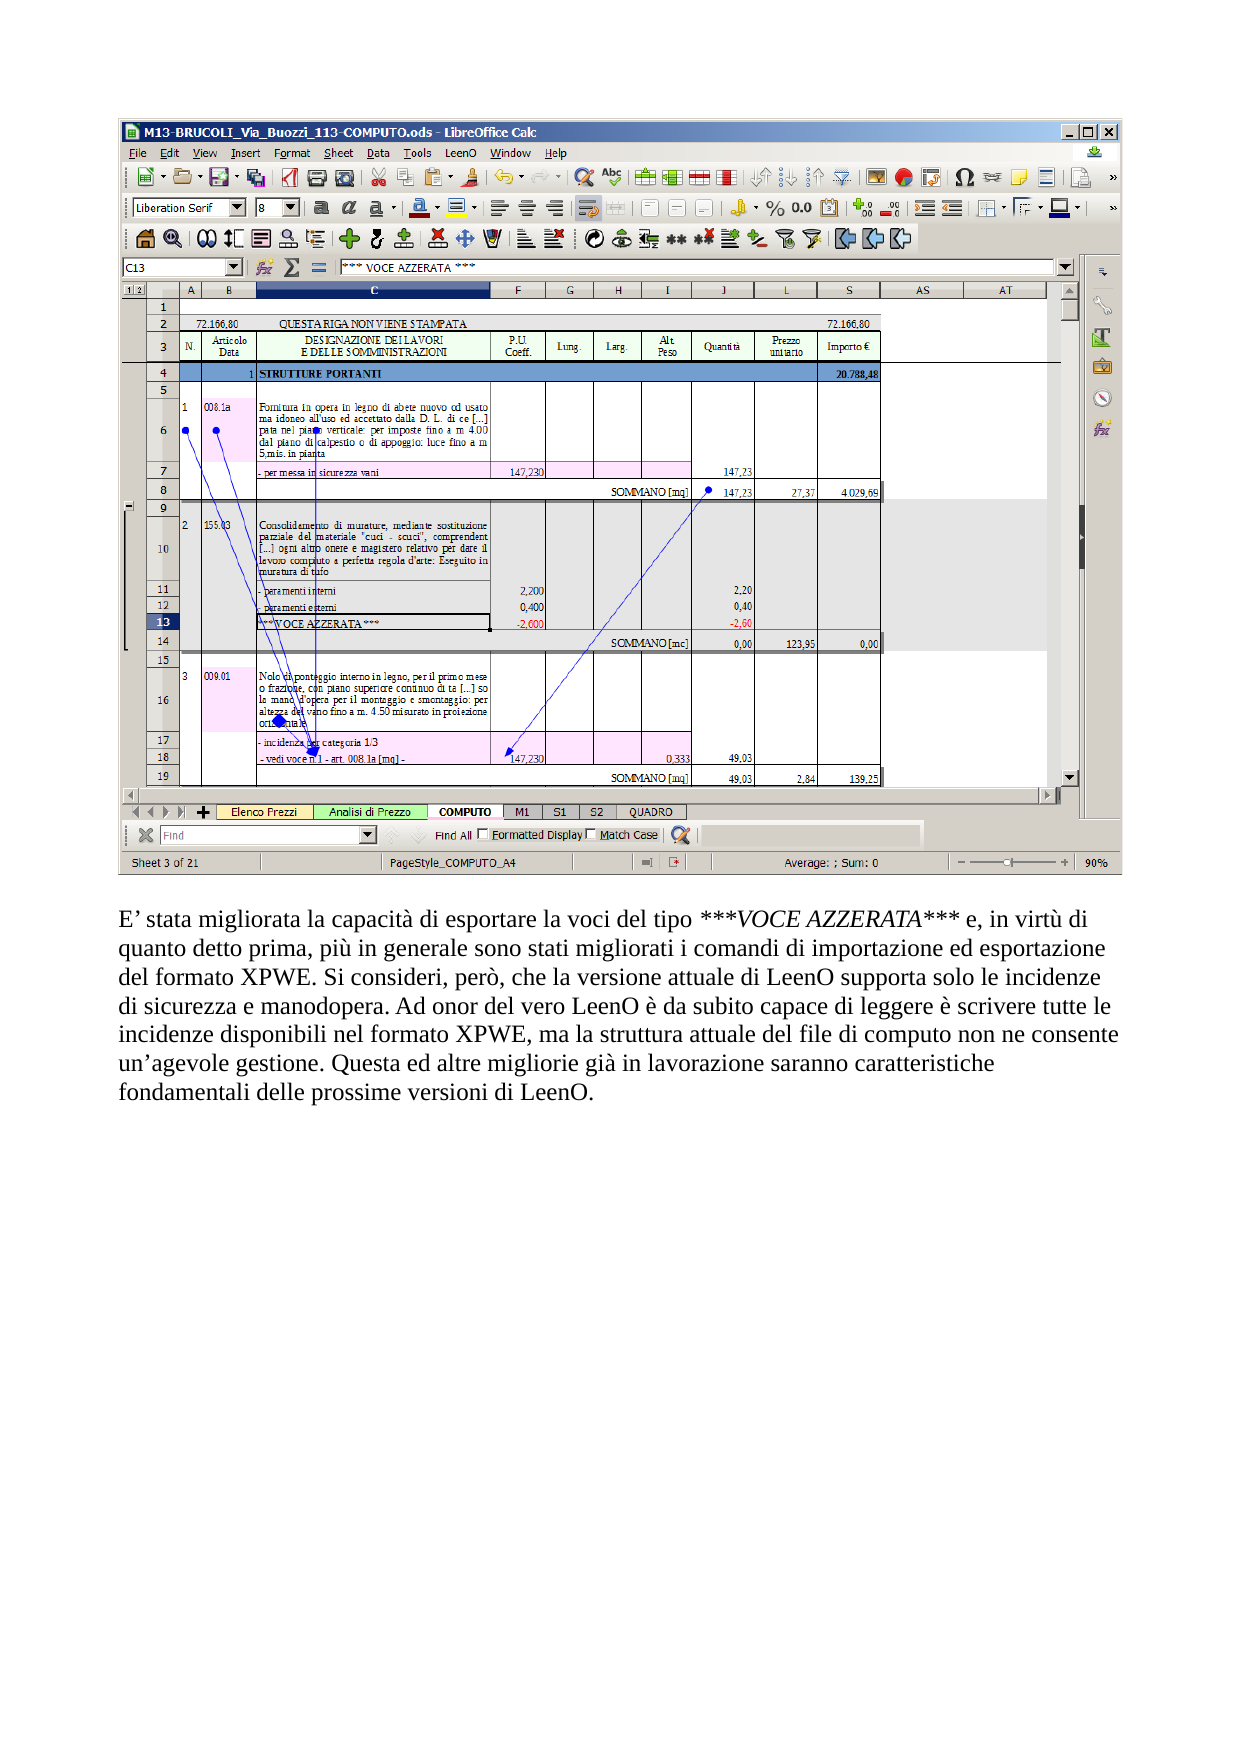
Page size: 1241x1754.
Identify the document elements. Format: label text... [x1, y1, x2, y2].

picture [118, 118, 1123, 875]
text E’ stata migliorata la capacità di esportare la voci del tipo ***VOCE AZZERATA*** e, in virtù di quanto detto prima, più in generale sono stati migliorati i comandi di importazione ed esportazione del formato XPWE. Si consideri, però, che la versione attuale di LeenO supporta solo le incidenze di sicurezza e manodopera. Ad onor del vero LeenO è da subito capace di leggere è scrivere tutte le incidenze disponibili nel formato XPWE, ma la struttura attuale del file di computo non ne consente un’agevole gestione. Questa ed altre migliorie già in lavorazione saranno caratteristiche fondamentali delle prossime versioni di LeenO. [118, 904, 1122, 1106]
